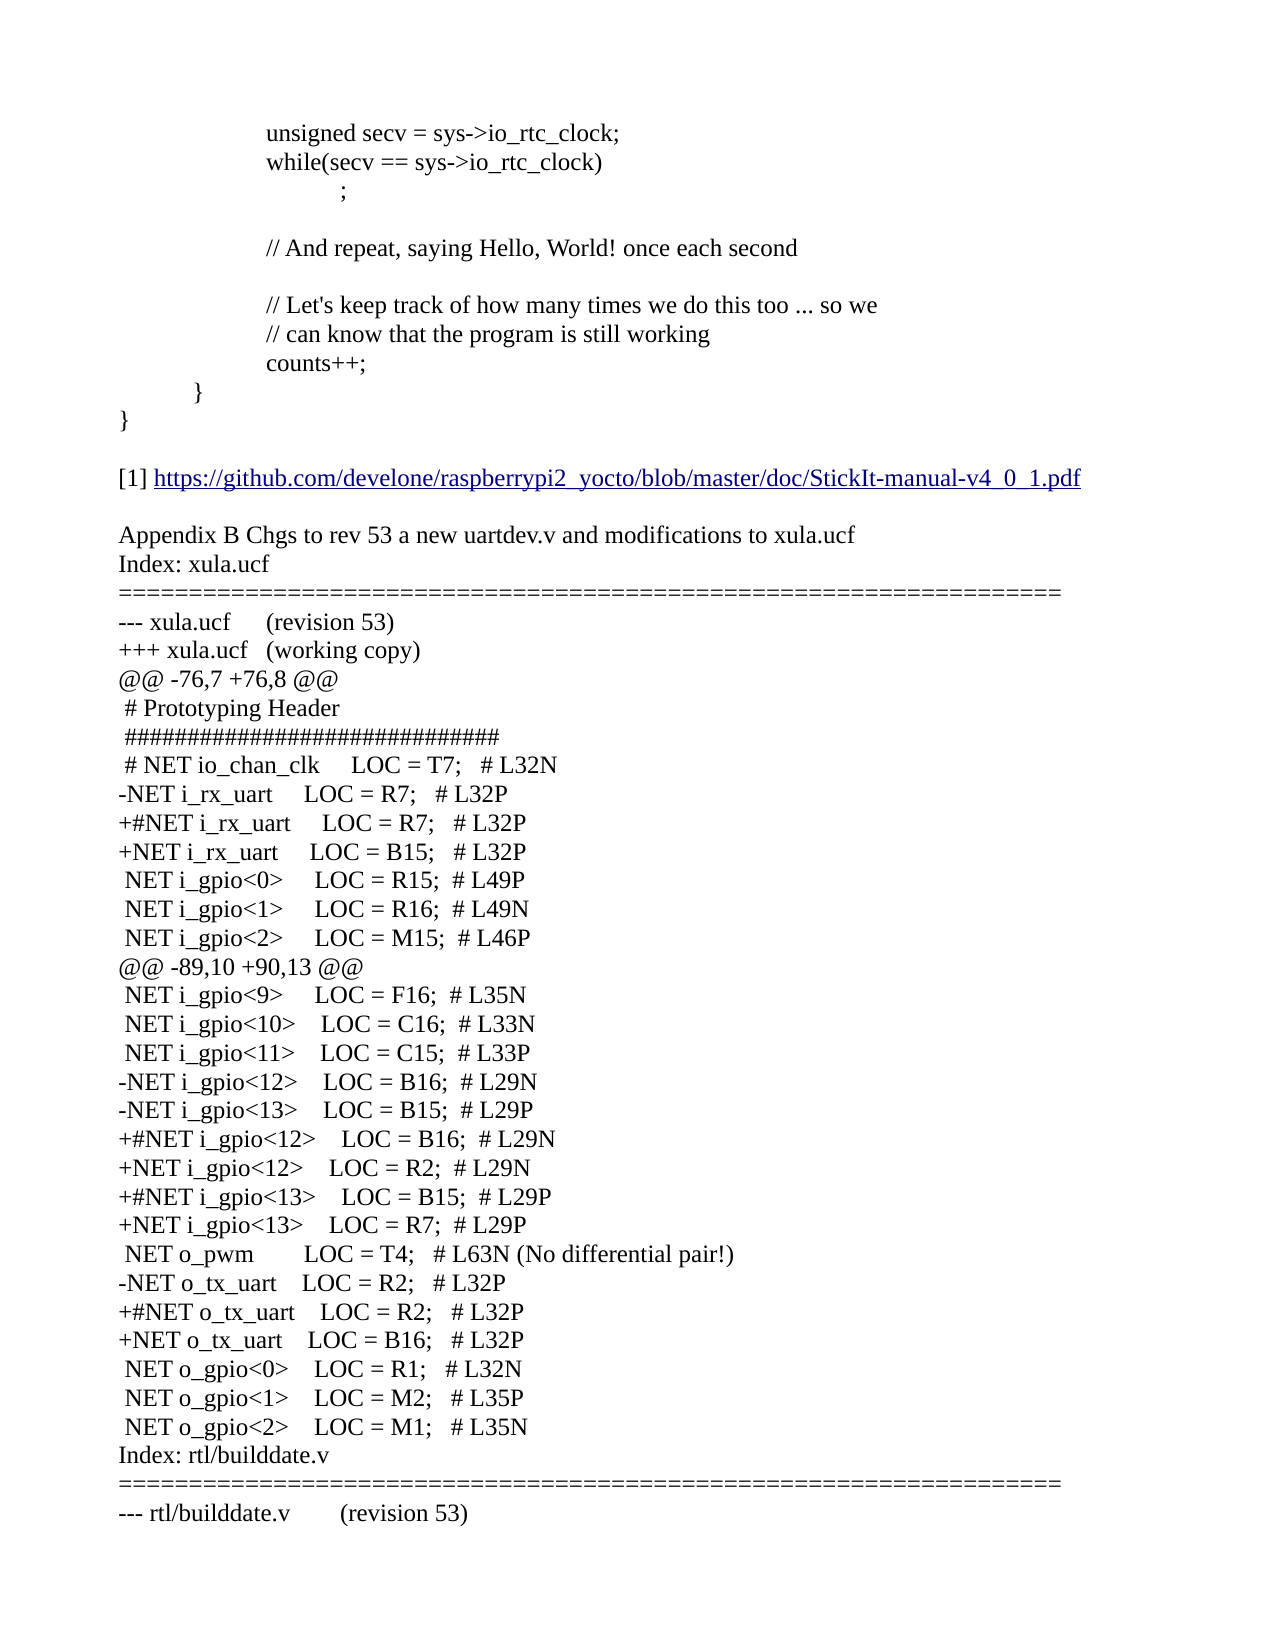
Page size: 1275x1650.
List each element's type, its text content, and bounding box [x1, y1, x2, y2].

text Appendix B Chgs to rev 53 a new uartdev.v and modifications to xula.ucf [118, 521, 1157, 549]
text NET i_gpio<10> LOC = C16; # L33N [118, 1009, 1157, 1038]
text NET o_gpio<2> LOC = M1; # L35N [118, 1412, 1157, 1441]
text NET i_gpio<11> LOC = C15; # L33P [118, 1038, 1157, 1067]
text +++ xula.ucf (working copy) [118, 636, 1157, 664]
text # NET io_chan_clk LOC = T7; # L32N [118, 751, 1157, 779]
text =================================================================== [118, 578, 1157, 607]
text Index: xula.ucf [118, 549, 1157, 578]
text NET i_gpio<0> LOC = R15; # L49P [118, 866, 1157, 894]
text NET i_gpio<9> LOC = F16; # L35N [118, 981, 1157, 1009]
text Index: rtl/builddate.v [118, 1441, 1157, 1469]
text counts++; [118, 348, 1157, 377]
text } [118, 377, 1157, 406]
text # Prototyping Header [118, 693, 1157, 722]
text --- rtl/builddate.v (revision 53) [118, 1498, 1157, 1527]
text } [118, 406, 1157, 434]
text =================================================================== [118, 1469, 1157, 1498]
text // Let's keep track of how many times we do this too ... so we [118, 291, 1157, 319]
text ; [118, 176, 1157, 204]
text +NET i_gpio<12> LOC = R2; # L29N [118, 1153, 1157, 1182]
text +#NET i_rx_uart LOC = R7; # L32P [118, 808, 1157, 837]
text +#NET i_gpio<13> LOC = B15; # L29P [118, 1182, 1157, 1211]
text -NET o_tx_uart LOC = R2; # L32P [118, 1268, 1157, 1297]
text +#NET o_tx_uart LOC = R2; # L32P [118, 1297, 1157, 1326]
text @@ -76,7 +76,8 @@ [118, 664, 1157, 693]
text -NET i_rx_uart LOC = R7; # L32P [118, 779, 1157, 808]
text // can know that the program is still working [118, 319, 1157, 348]
text +NET o_tx_uart LOC = B16; # L32P [118, 1326, 1157, 1354]
text -NET i_gpio<12> LOC = B16; # L29N [118, 1067, 1157, 1096]
text +#NET i_gpio<12> LOC = B16; # L29N [118, 1124, 1157, 1153]
text NET o_gpio<1> LOC = M2; # L35P [118, 1383, 1157, 1412]
text while(secv == sys->io_rtc_clock) [118, 147, 1157, 176]
text --- xula.ucf (revision 53) [118, 607, 1157, 636]
text NET o_pwm LOC = T4; # L63N (No differential pair!) [118, 1239, 1157, 1268]
text [1] https://github.com/develone/raspberrypi2_yocto/blob/master/doc/StickIt-manual-v4_0_1.pdf [118, 463, 1157, 492]
text ############################## [118, 722, 1157, 751]
text NET o_gpio<0> LOC = R1; # L32N [118, 1354, 1157, 1383]
text +NET i_rx_uart LOC = B15; # L32P [118, 837, 1157, 866]
text NET i_gpio<1> LOC = R16; # L49N [118, 894, 1157, 923]
text unsigned secv = sys->io_rtc_clock; [118, 118, 1157, 147]
text +NET i_gpio<13> LOC = R7; # L29P [118, 1211, 1157, 1239]
text // And repeat, saying Hello, World! once each second [118, 233, 1157, 262]
text NET i_gpio<2> LOC = M15; # L46P [118, 923, 1157, 952]
text @@ -89,10 +90,13 @@ [118, 952, 1157, 981]
text -NET i_gpio<13> LOC = B15; # L29P [118, 1096, 1157, 1124]
